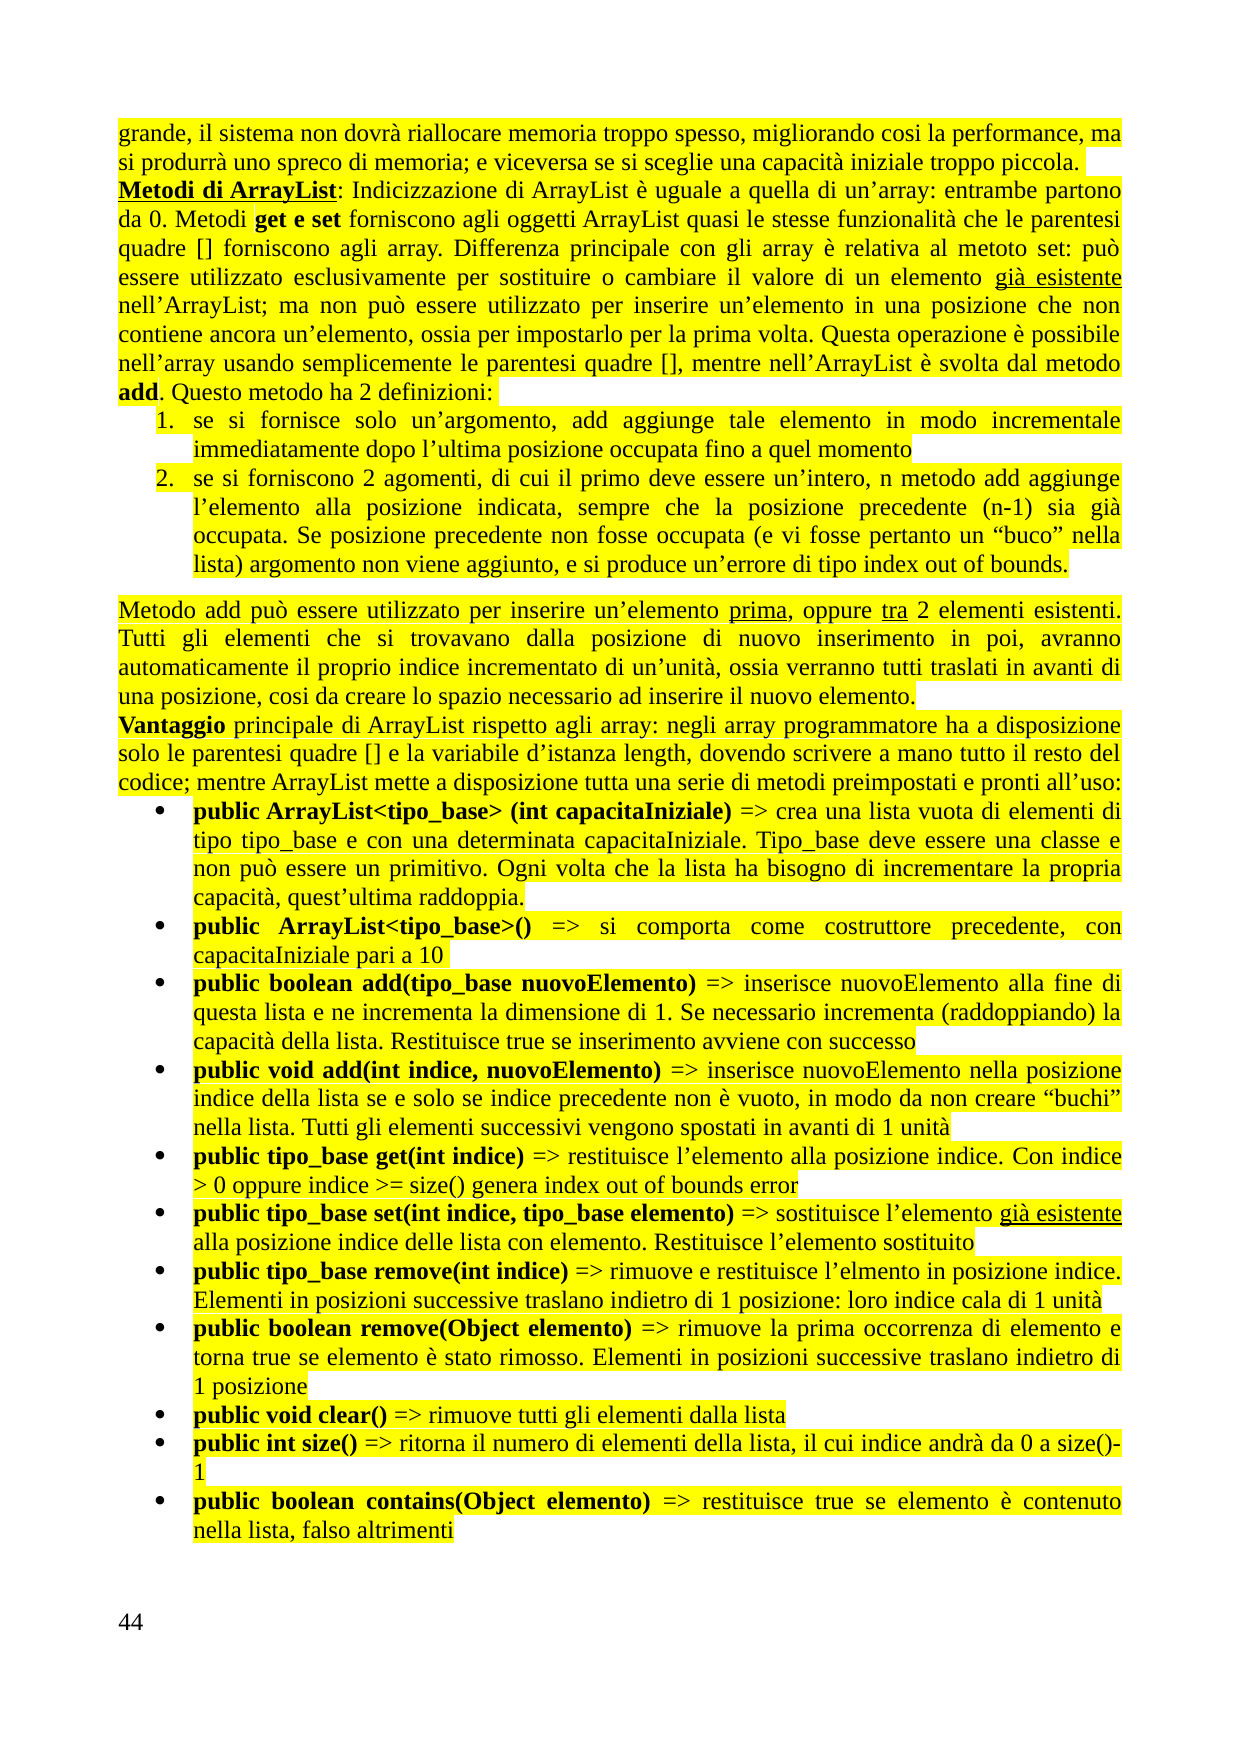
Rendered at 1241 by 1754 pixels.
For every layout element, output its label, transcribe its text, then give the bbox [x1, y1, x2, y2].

list public tipo_base get(int indice) => restituisce l’elemento alla posizione indice. Con indice > 0 oppure indice >= size() genera index out of bounds error [156, 1141, 1122, 1198]
list public tipo_base set(int indice, tipo_base elemento) => sostituisce l’elemento già esistente alla posizione indice delle lista con elemento. Restituisce l’elemento sostituito [156, 1198, 1122, 1256]
text Vantaggio principale di ArrayList rispetto agli array: negli array programmatore ha a disposizione solo le parentesi quadre [] e la variabile d’istanza length, dovendo scrivere a mano tutto il resto del codice; mentre ArrayList mette a disposizione tutta una serie di metodi preimpostati e pronti all’uso: [118, 710, 1122, 796]
list public ArrayList<tipo_base>() => si comporta come costruttore precedente, con capacitaIniziale pari a 10 [156, 911, 1122, 968]
text grande, il sistema non dovrà riallocare memoria troppo spesso, migliorando cosi la performance, ma si produrrà uno spreco di memoria; e viceversa se si sceglie una capacità iniziale troppo piccola. [118, 118, 1122, 176]
list public tipo_base remove(int indice) => rimuove e restituisce l’elmento in posizione indice. Elementi in posizioni successive traslano indietro di 1 posizione: loro indice cala di 1 unità [156, 1256, 1122, 1313]
list public int size() => ritorna il numero di elementi della lista, il cui indice andrà da 0 a size()-1 [156, 1428, 1122, 1486]
list public ArrayList<tipo_base> (int capacitaIniziale) => crea una lista vuota di elementi di tipo tipo_base e con una determinata capacitaIniziale. Tipo_base deve essere una classe e non può essere un primitivo. Ogni volta che la lista ha bisogno di incrementare la propria capacità, quest’ultima raddoppia. [156, 796, 1122, 911]
list se si forniscono 2 agomenti, di cui il primo deve essere un’intero, n metodo add aggiunge l’elemento alla posizione indicata, sempre che la posizione precedente (n-1) sia già occupata. Se posizione precedente non fosse occupata (e vi fosse pertanto un “buco” nella lista) argomento non viene aggiunto, e si produce un’errore di tipo index out of bounds. [156, 463, 1122, 578]
list public void add(int indice, nuovoElemento) => inserisce nuovoElemento nella posizione indice della lista se e solo se indice precedente non è vuoto, in modo da non creare “buchi” nella lista. Tutti gli elementi successivi vengono spostati in avanti di 1 unità [156, 1055, 1122, 1141]
text Metodo add può essere utilizzato per inserire un’elemento prima, oppure tra 2 elementi esistenti. Tutti gli elementi che si trovavano dalla posizione di nuovo inserimento in poi, avranno automaticamente il proprio indice incrementato di un’unità, ossia verranno tutti traslati in avanti di una posizione, cosi da creare lo spazio necessario ad inserire il nuovo elemento. [118, 595, 1122, 710]
list se si fornisce solo un’argomento, add aggiunge tale elemento in modo incrementale immediatamente dopo l’ultima posizione occupata fino a quel momento [156, 406, 1122, 463]
list public boolean remove(Object elemento) => rimuove la prima occorrenza di elemento e torna true se elemento è stato rimosso. Elementi in posizioni successive traslano indietro di 1 posizione [156, 1313, 1122, 1400]
text Metodi di ArrayList: Indicizzazione di ArrayList è uguale a quella di un’array: entrambe partono da 0. Metodi get e set forniscono agli oggetti ArrayList quasi le stesse funzionalità che le parentesi quadre [] forniscono agli array. Differenza principale con gli array è relativa al metoto set: può essere utilizzato esclusivamente per sostituire o cambiare il valore di un elemento già esistente nell’ArrayList; ma non può essere utilizzato per inserire un’elemento in una posizione che non contiene ancora un’elemento, ossia per impostarlo per la prima volta. Questa operazione è possibile nell’array usando semplicemente le parentesi quadre [], mentre nell’ArrayList è svolta dal metodo add. Questo metodo ha 2 definizioni: [118, 176, 1122, 406]
list public boolean add(tipo_base nuovoElemento) => inserisce nuovoElemento alla fine di questa lista e ne incrementa la dimensione di 1. Se necessario incrementa (raddoppiando) la capacità della lista. Restituisce true se inserimento avviene con successo [156, 968, 1122, 1055]
list public boolean contains(Object elemento) => restituisce true se elemento è contenuto nella lista, falso altrimenti [156, 1486, 1122, 1543]
list public void clear() => rimuove tutti gli elementi dalla lista [156, 1400, 1122, 1428]
